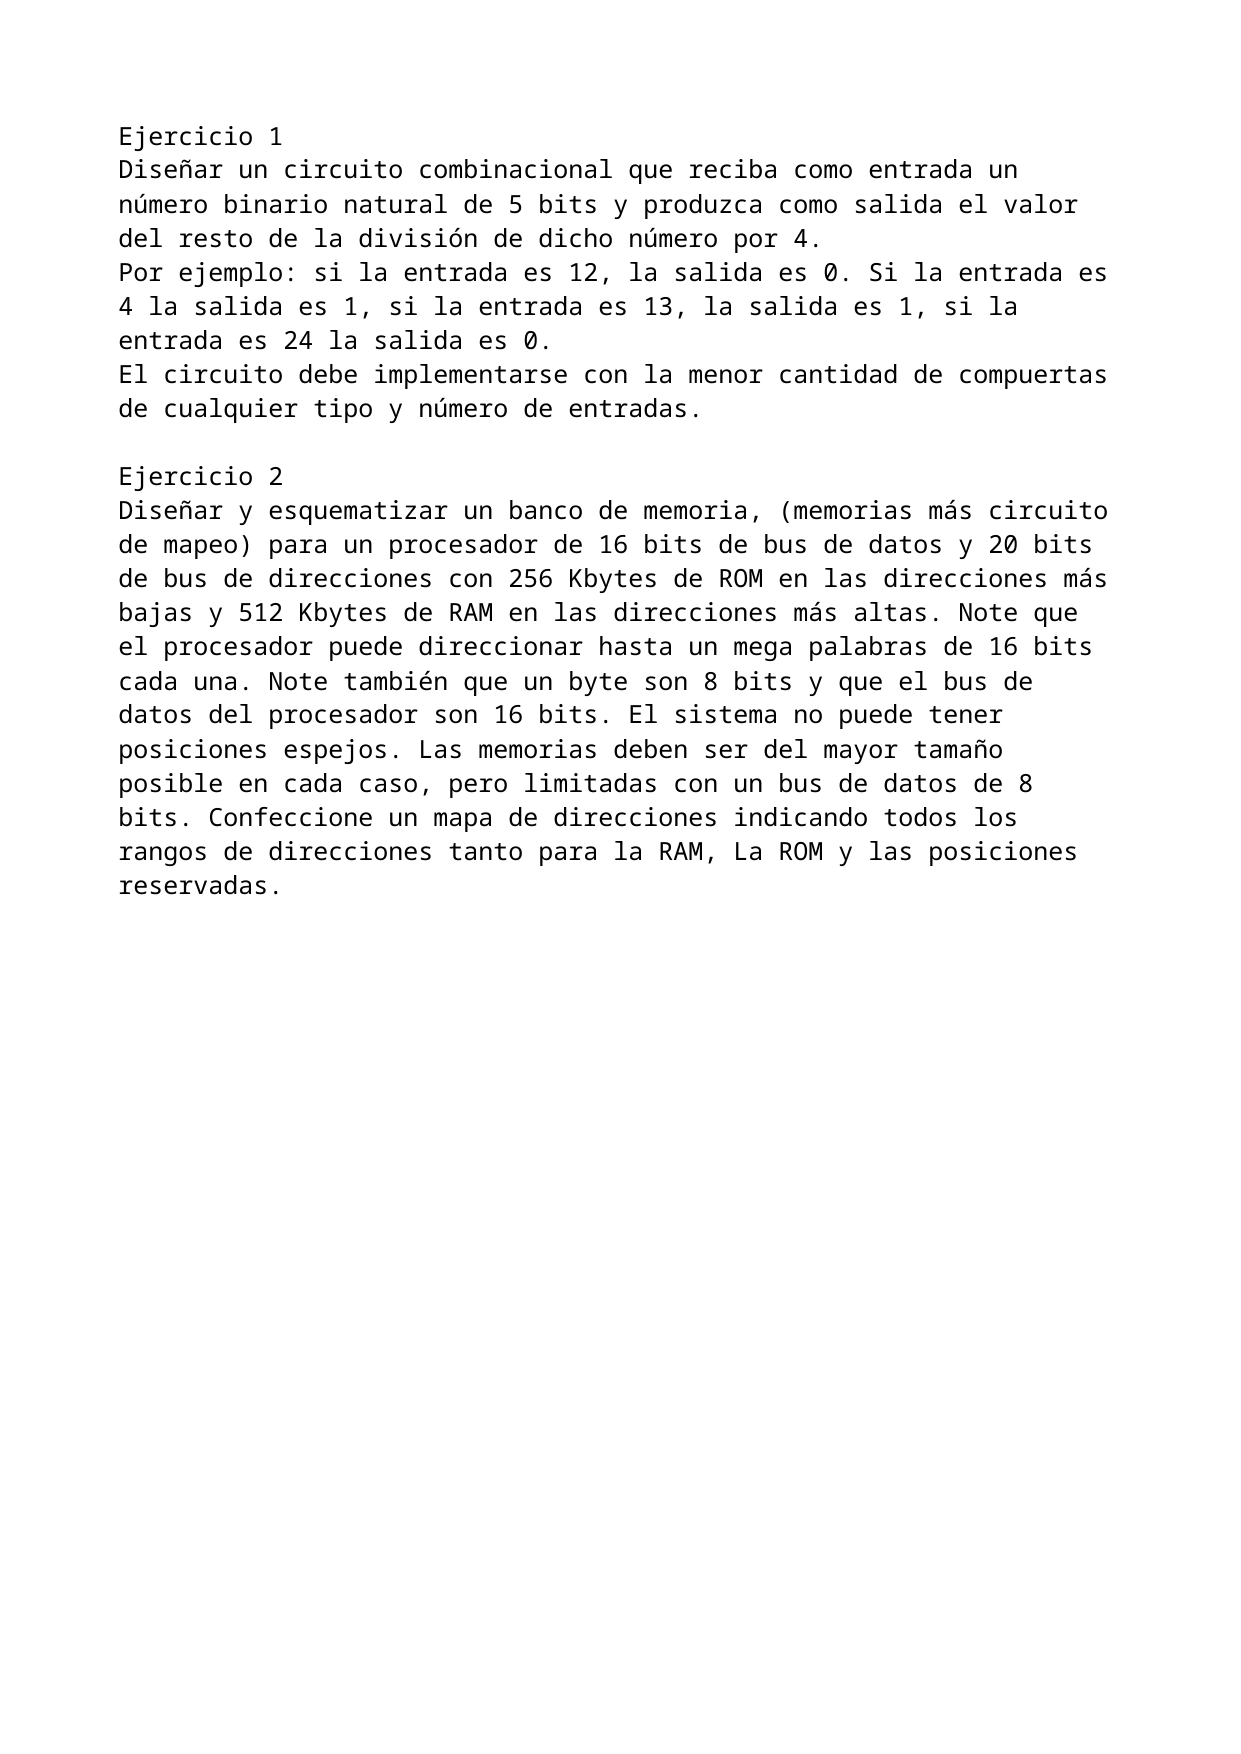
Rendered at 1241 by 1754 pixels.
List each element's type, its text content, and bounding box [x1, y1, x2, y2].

text Ejercicio 1 [118, 118, 1122, 152]
text Diseñar un circuito combinacional que reciba como entrada un número binario natural de 5 bits y produzca como salida el valor del resto de la división de dicho número por 4. [118, 152, 1122, 254]
text Ejercicio 2 [118, 459, 1122, 493]
text Por ejemplo: si la entrada es 12, la salida es 0. Si la entrada es 4 la salida es 1, si la entrada es 13, la salida es 1, si la entrada es 24 la salida es 0. [118, 254, 1122, 357]
text El circuito debe implementarse con la menor cantidad de compuertas de cualquier tipo y número de entradas. [118, 357, 1122, 425]
text Diseñar y esquematizar un banco de memoria, (memorias más circuito de mapeo) para un procesador de 16 bits de bus de datos y 20 bits de bus de direcciones con 256 Kbytes de ROM en las direcciones más bajas y 512 Kbytes de RAM en las direcciones más altas. Note que el procesador puede direccionar hasta un mega palabras de 16 bits cada una. Note también que un byte son 8 bits y que el bus de datos del procesador son 16 bits. El sistema no puede tener posiciones espejos. Las memorias deben ser del mayor tamaño posible en cada caso, pero limitadas con un bus de datos de 8 bits. Confeccione un mapa de direcciones indicando todos los rangos de direcciones tanto para la RAM, La ROM y las posiciones reservadas. [118, 493, 1122, 902]
